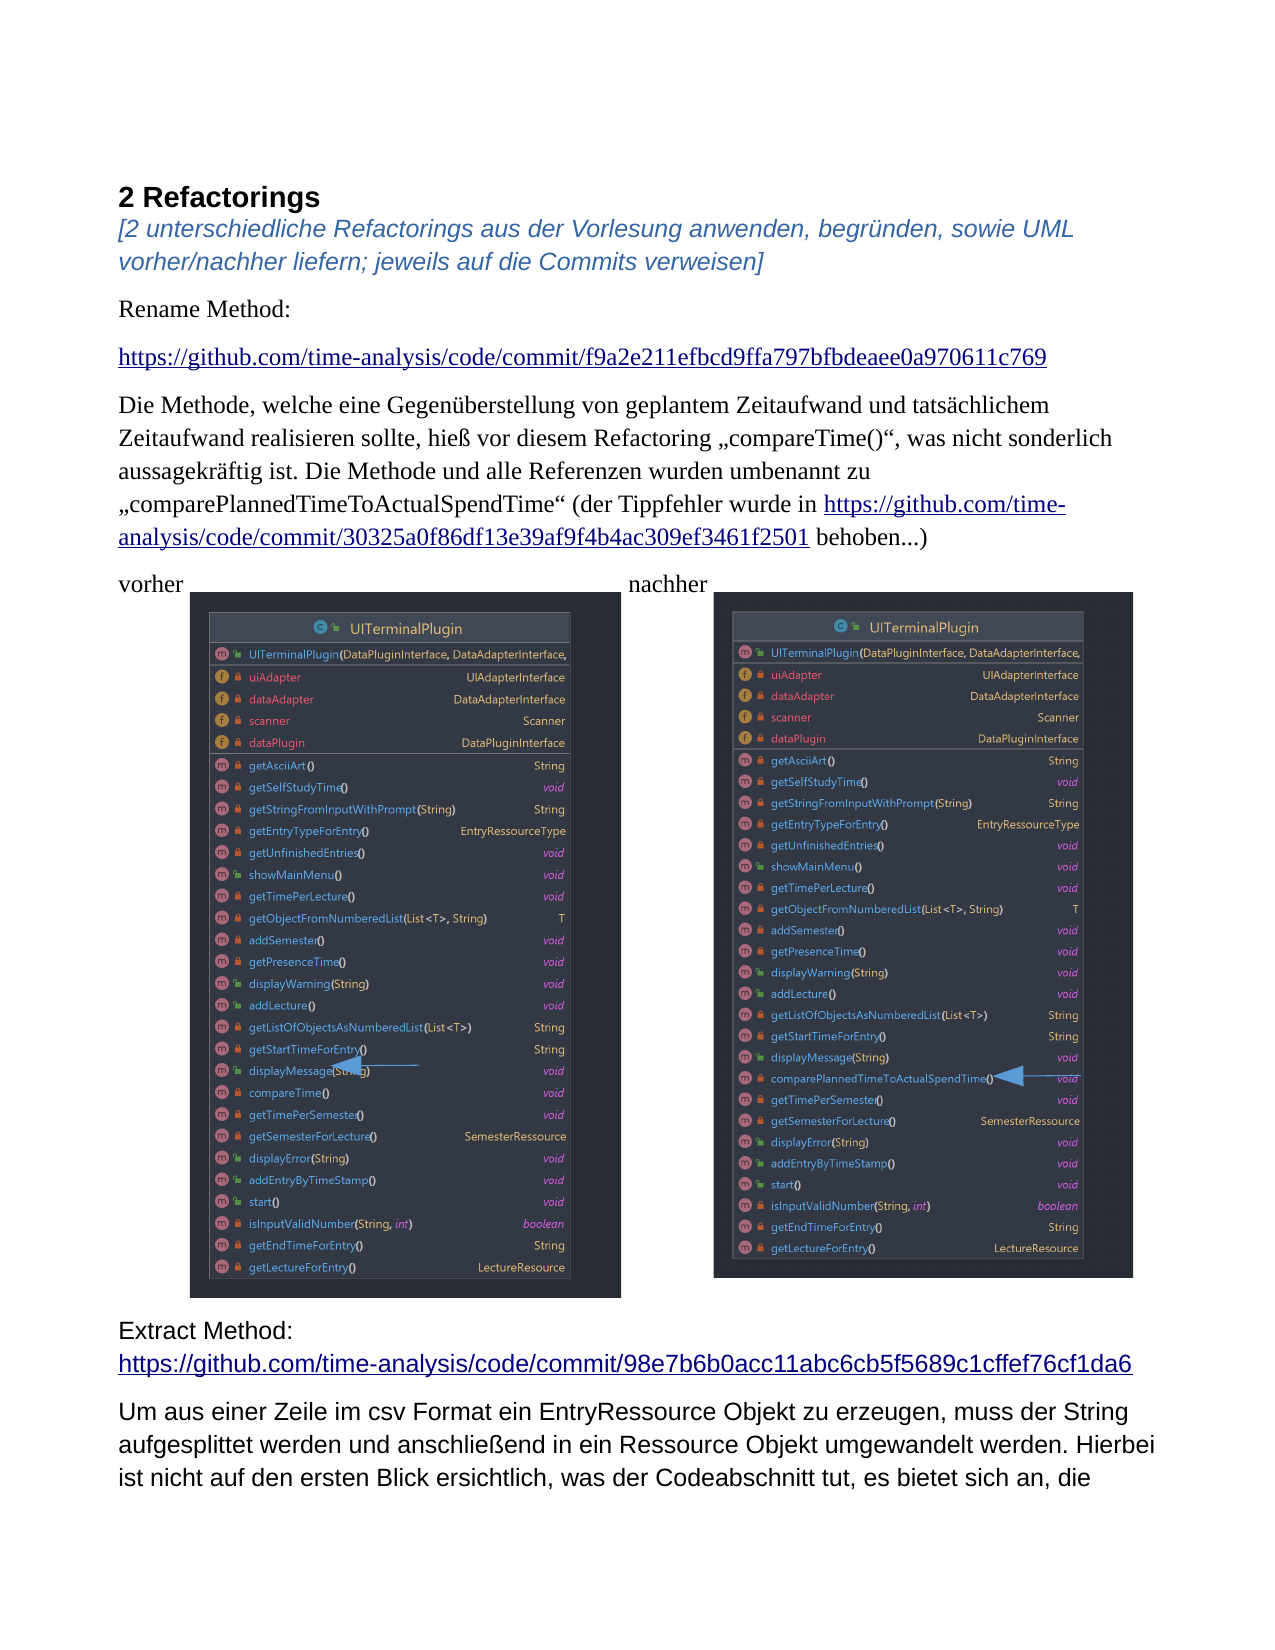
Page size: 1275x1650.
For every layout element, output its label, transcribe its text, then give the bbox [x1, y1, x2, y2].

text Die Methode, welche eine Gegenüberstellung von geplantem Zeitaufwand und tatsächlichem Zeitaufwand realisieren sollte, hieß vor diesem Refactoring „compareTime()“, was nicht sonderlich aussagekräftig ist. Die Methode und alle Referenzen wurden umbenannt zu „comparePlannedTimeToActualSpendTime“ (der Tippfehler wurde in https://github.com/time-analysis/code/commit/30325a0f86df13e39af9f4b4ac309ef3461f2501 behoben...) [118, 390, 1157, 551]
text Um aus einer Zeile im csv Format ein EntryRessource Objekt zu erzeugen, muss der String aufgesplittet werden und anschließend in ein Ressource Objekt umgewandelt werden. Hierbei ist nicht auf den ersten Blick ersichtlich, was der Codeabschnitt tut, es bietet sich an, die Funktionalität in eine eigene Methode auszulagern. Somit kann auch im späteren Verlauf duplicated Code verhindert werden. [118, 1397, 1157, 1492]
text [2 unterschiedliche Refactorings aus der Vorlesung anwenden, begründen, sowie UML vorher/nachher liefern; jeweils auf die Commits verweisen] [118, 214, 1157, 276]
text Extract Method: https://github.com/time-analysis/code/commit/98e7b6b0acc11abc6cb5f5689c1cffef76cf1da6 [118, 1316, 1157, 1378]
text Rename Method: [118, 294, 1157, 323]
subtitle 2 Refactorings [118, 180, 1157, 214]
text https://github.com/time-analysis/code/commit/f9a2e211efbcd9ffa797bfbdeaee0a970611c769 [118, 342, 1157, 371]
text vorher nachher [118, 569, 1157, 1297]
